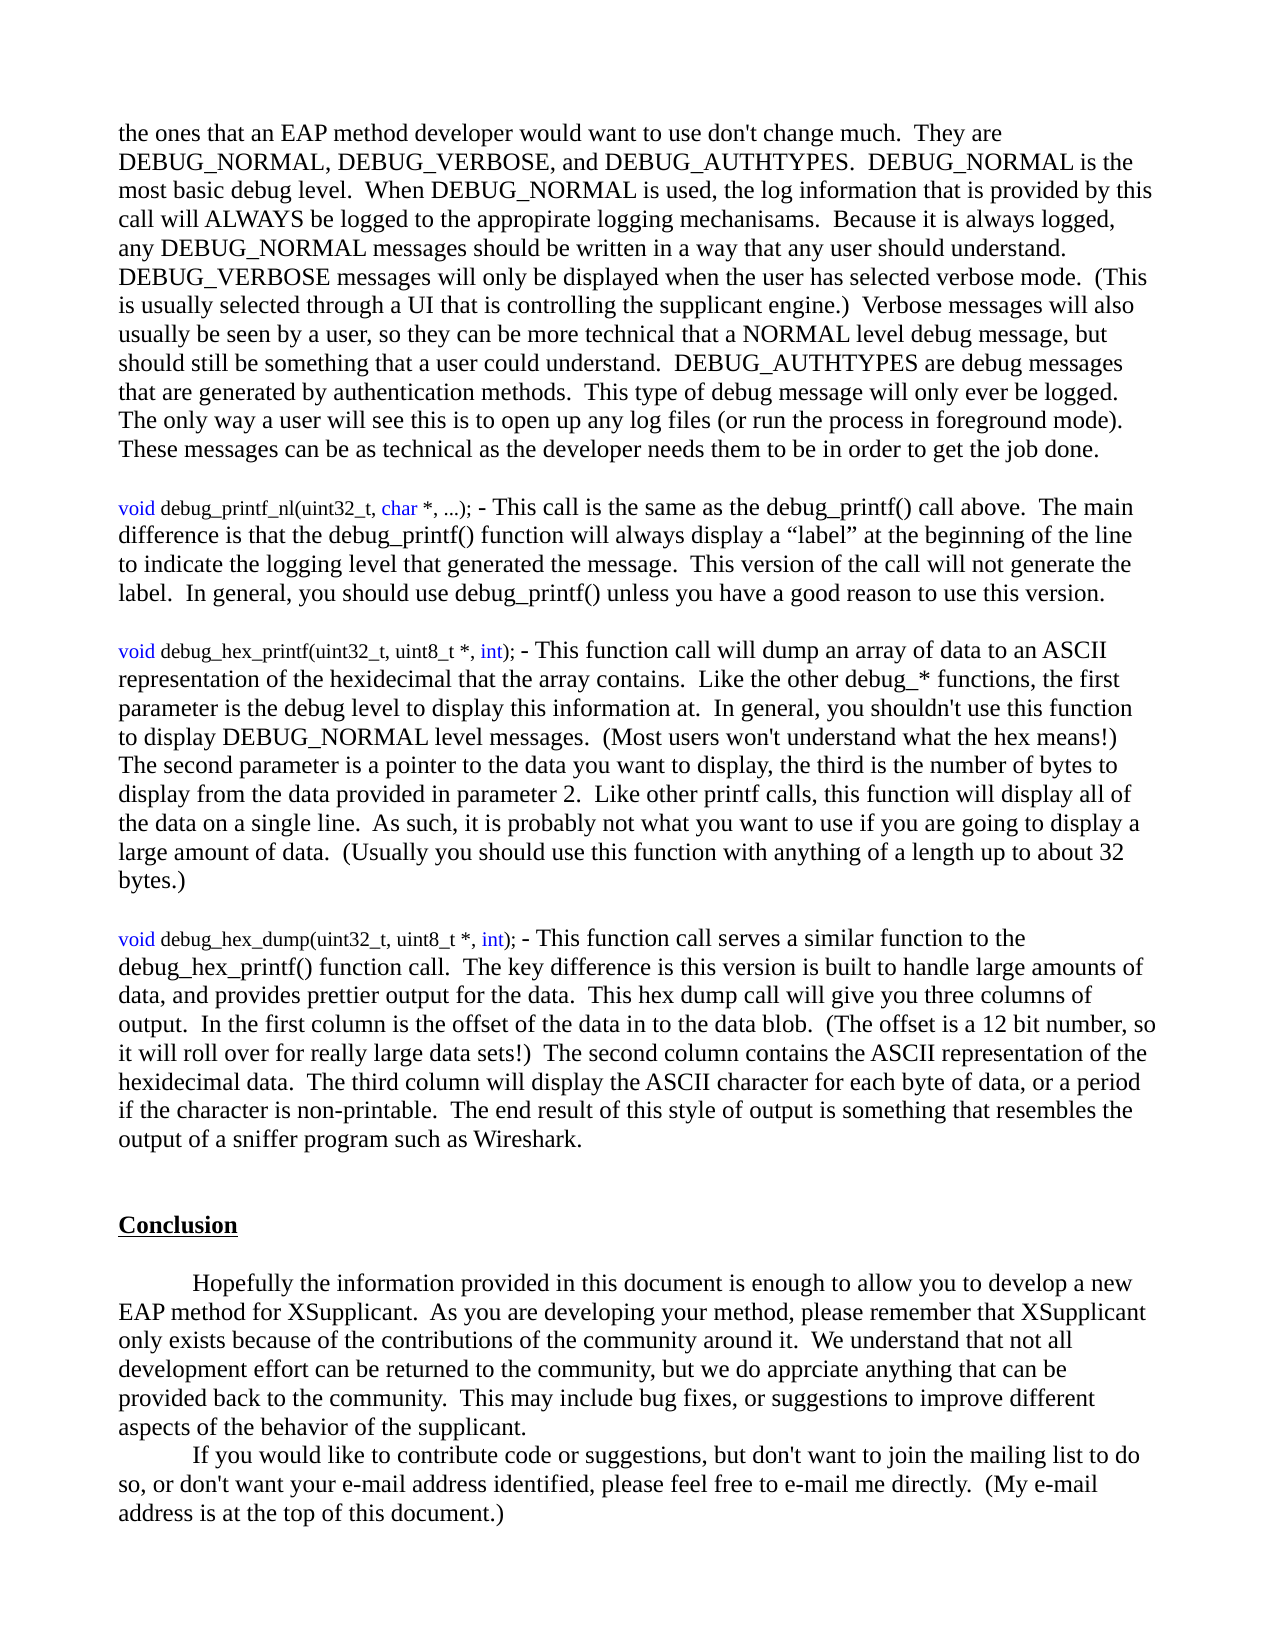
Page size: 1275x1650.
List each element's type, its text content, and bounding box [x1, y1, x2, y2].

text void debug_hex_dump(uint32_t, uint8_t *, int); - This function call serves a similar function to the debug_hex_printf() function call. The key difference is this version is built to handle large amounts of data, and provides prettier output for the data. This hex dump call will give you three columns of output. In the first column is the offset of the data in to the data blob. (The offset is a 12 bit number, so it will roll over for really large data sets!) The second column contains the ASCII representation of the hexidecimal data. The third column will display the ASCII character for each byte of data, or a period if the character is non-printable. The end result of this style of output is something that resembles the output of a sniffer program such as Wireshark. [118, 923, 1157, 1153]
text Hopefully the information provided in this document is enough to allow you to develop a new EAP method for XSupplicant. As you are developing your method, please remember that XSupplicant only exists because of the contributions of the community around it. We understand that not all development effort can be returned to the community, but we do apprciate anything that can be provided back to the community. This may include bug fixes, or suggestions to improve different aspects of the behavior of the supplicant. [118, 1268, 1157, 1441]
text the ones that an EAP method developer would want to use don't change much. They are DEBUG_NORMAL, DEBUG_VERBOSE, and DEBUG_AUTHTYPES. DEBUG_NORMAL is the most basic debug level. When DEBUG_NORMAL is used, the log information that is provided by this call will ALWAYS be logged to the appropirate logging mechanisams. Because it is always logged, any DEBUG_NORMAL messages should be written in a way that any user should understand. DEBUG_VERBOSE messages will only be displayed when the user has selected verbose mode. (This is usually selected through a UI that is controlling the supplicant engine.) Verbose messages will also usually be seen by a user, so they can be more technical that a NORMAL level debug message, but should still be something that a user could understand. DEBUG_AUTHTYPES are debug messages that are generated by authentication methods. This type of debug message will only ever be logged. The only way a user will see this is to open up any log files (or run the process in foreground mode). These messages can be as technical as the developer needs them to be in order to get the job done. [118, 118, 1157, 463]
text void debug_printf_nl(uint32_t, char *, ...); - This call is the same as the debug_printf() call above. The main difference is that the debug_printf() function will always display a “label” at the beginning of the line to indicate the logging level that generated the message. This version of the call will not generate the label. In general, you should use debug_printf() unless you have a good reason to use this version. [118, 492, 1157, 607]
text void debug_hex_printf(uint32_t, uint8_t *, int); - This function call will dump an array of data to an ASCII representation of the hexidecimal that the array contains. Like the other debug_* functions, the first parameter is the debug level to display this information at. In general, you shouldn't use this function to display DEBUG_NORMAL level messages. (Most users won't understand what the hex means!) The second parameter is a pointer to the data you want to display, the third is the number of bytes to display from the data provided in parameter 2. Like other printf calls, this function will display all of the data on a single line. As such, it is probably not what you want to use if you are going to display a large amount of data. (Usually you should use this function with anything of a length up to about 32 bytes.) [118, 636, 1157, 894]
text Conclusion [118, 1211, 1157, 1239]
text If you would like to contribute code or suggestions, but don't want to join the mailing list to do so, or don't want your e-mail address identified, please feel free to e-mail me directly. (My e-mail address is at the top of this document.) [118, 1441, 1157, 1527]
